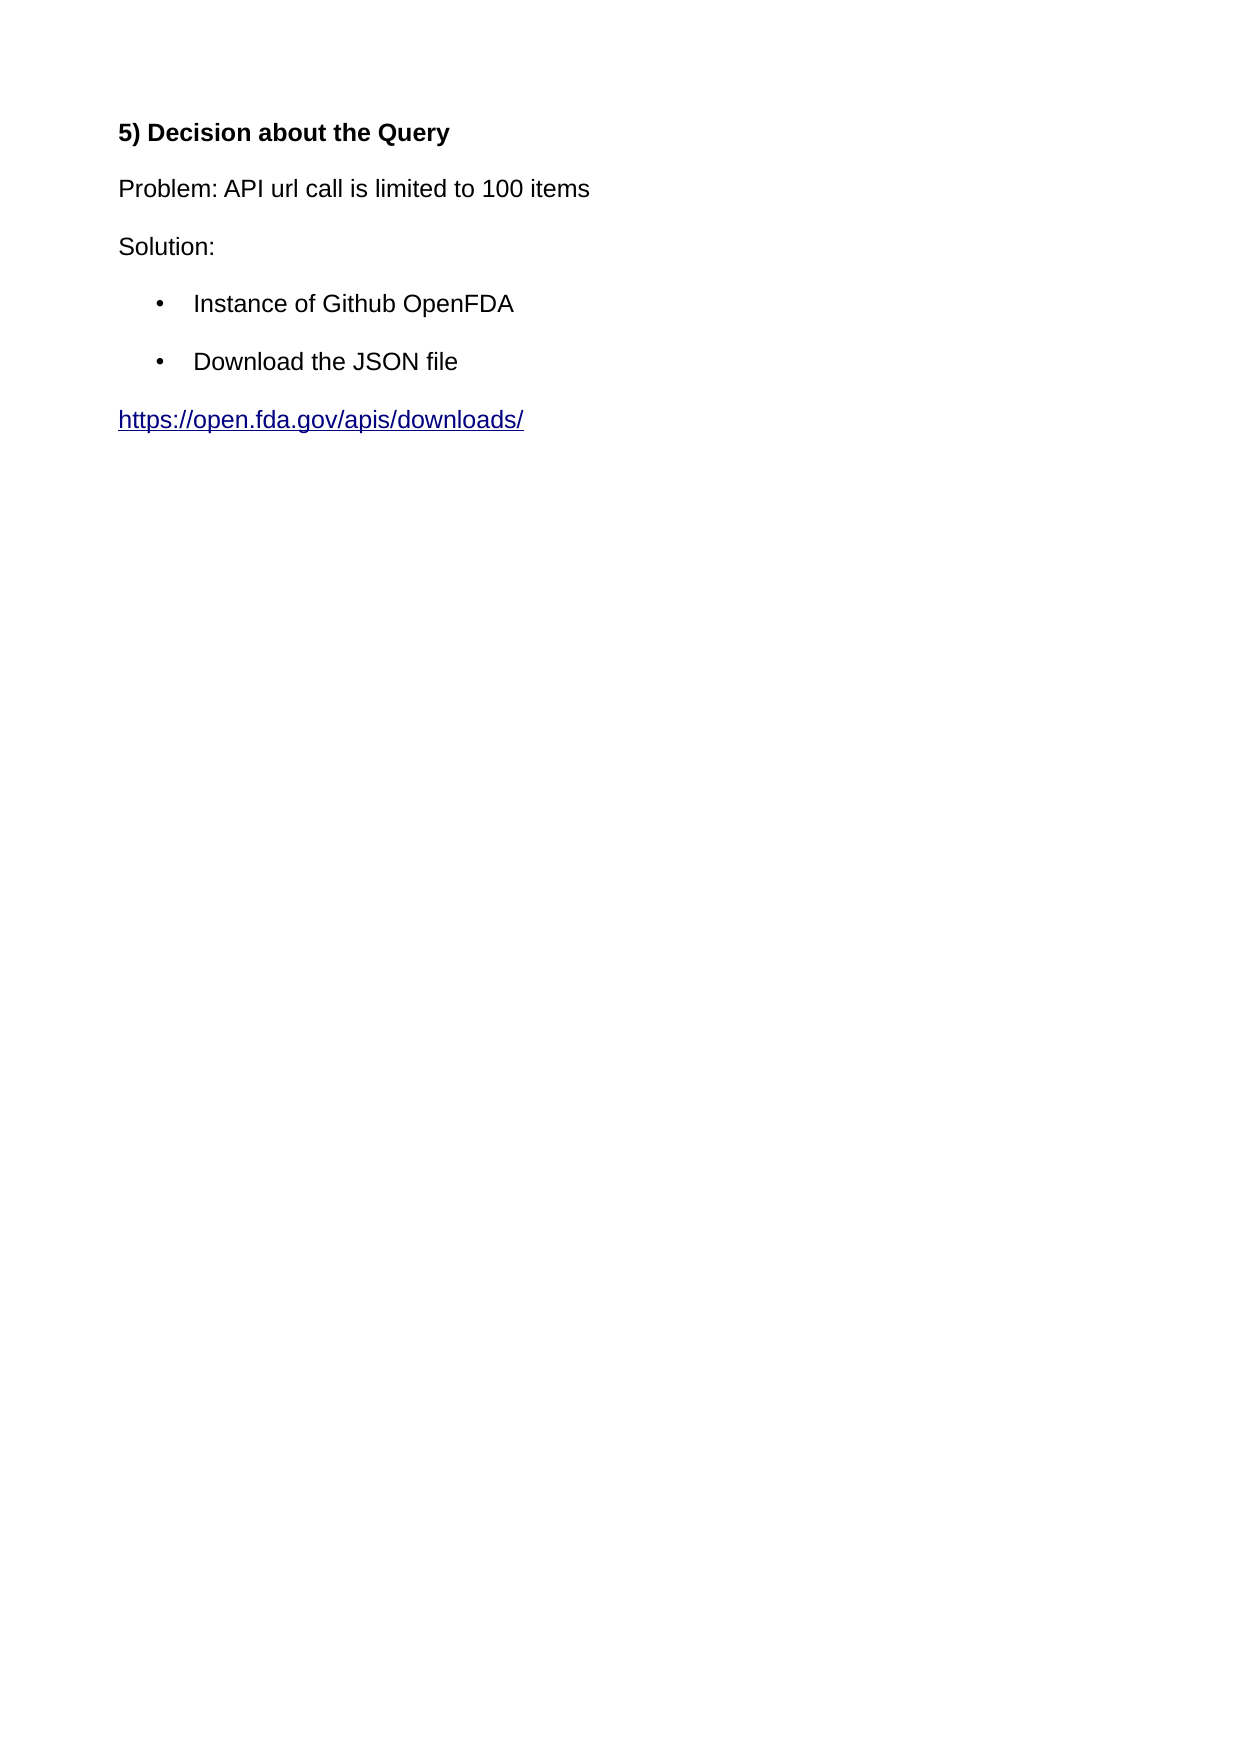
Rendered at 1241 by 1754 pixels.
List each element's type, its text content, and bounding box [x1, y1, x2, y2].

list Instance of Github OpenFDA [156, 289, 1122, 318]
list Download the JSON file [156, 347, 1122, 376]
text https://open.fda.gov/apis/downloads/ [118, 405, 1122, 433]
text Problem: API url call is limited to 100 items [118, 174, 1122, 202]
subtitle 5) Decision about the Query [118, 118, 1122, 147]
text Solution: [118, 231, 1122, 260]
